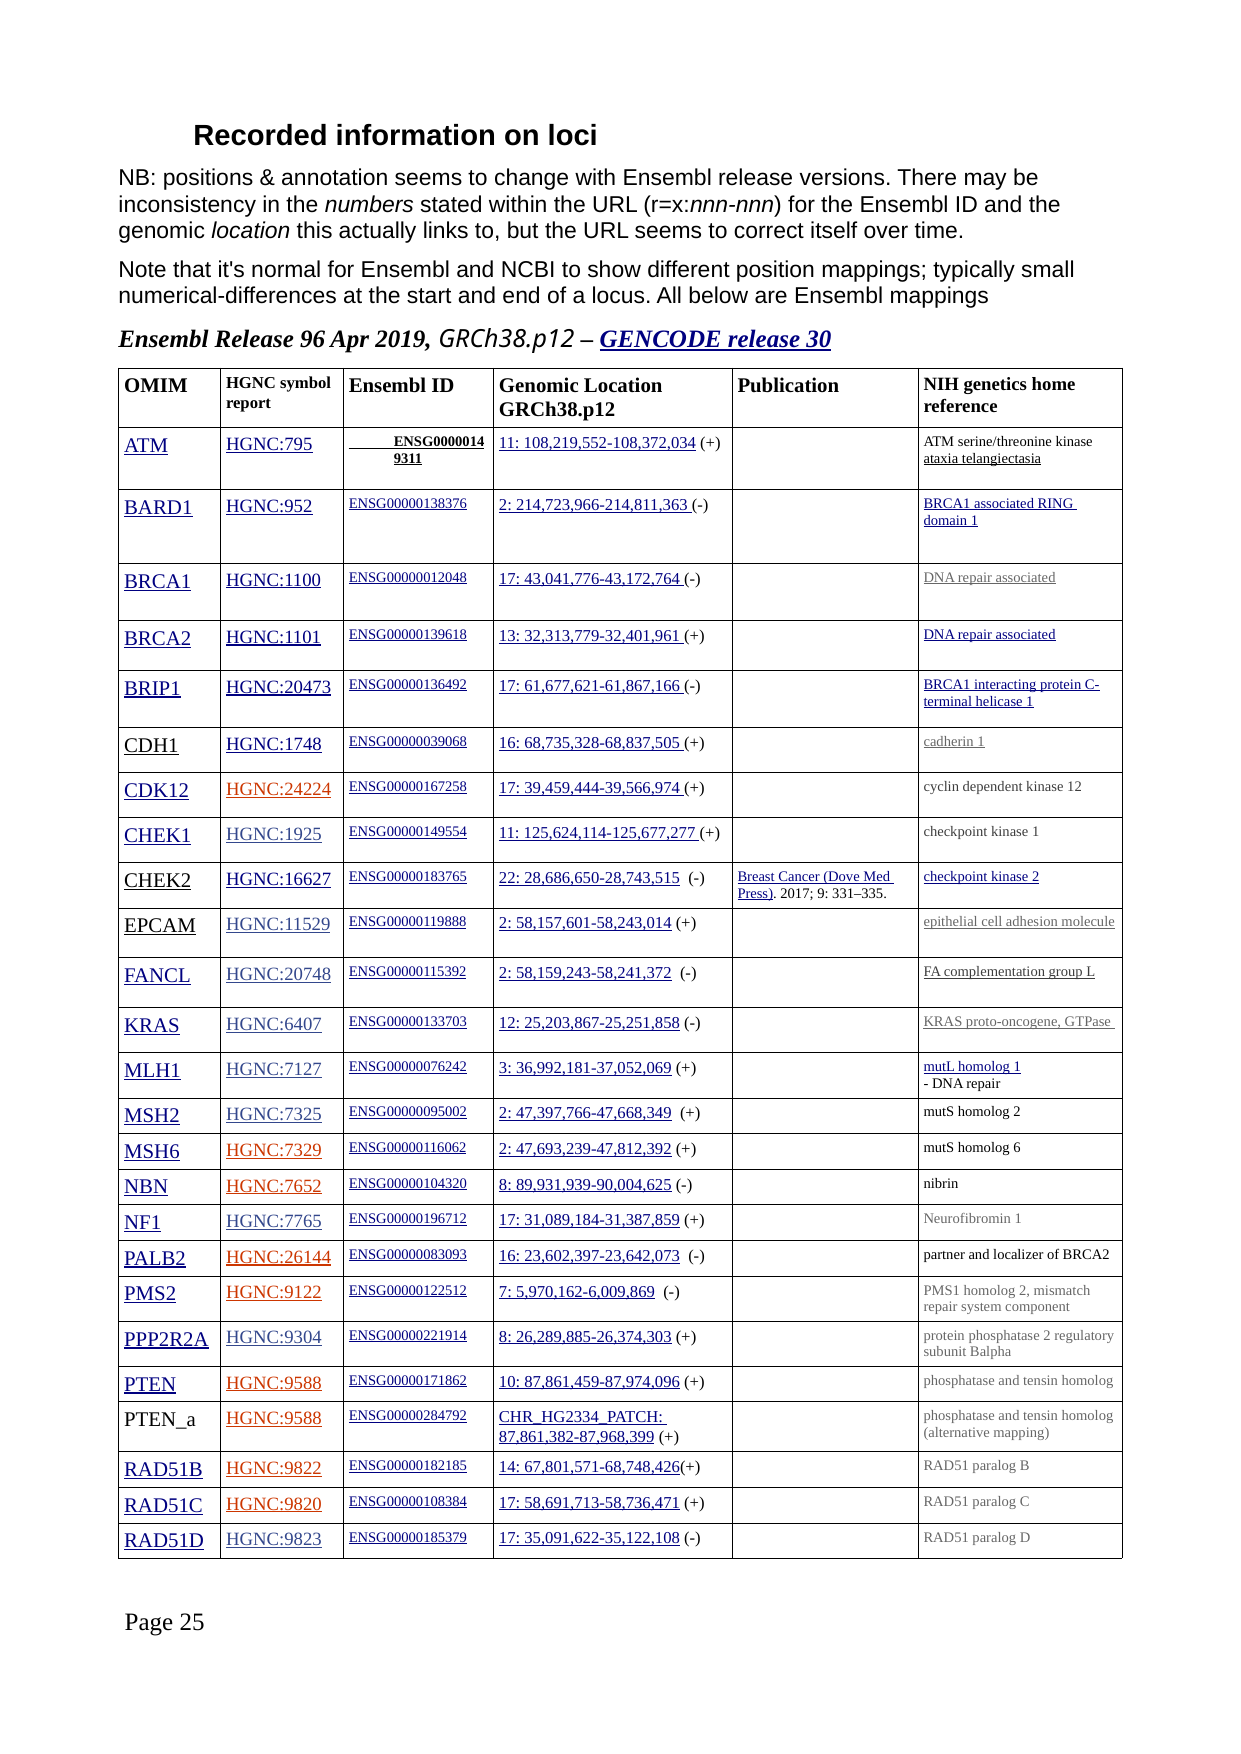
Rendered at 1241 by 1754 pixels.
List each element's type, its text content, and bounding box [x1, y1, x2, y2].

table_cell HGNC:1925 [221, 818, 343, 862]
table_cell [733, 1099, 918, 1133]
table_cell PPP2R2A [119, 1322, 220, 1366]
table_cell PMS1 homolog 2, mismatch repair system component [919, 1277, 1122, 1321]
table_header HGNC symbol report [221, 369, 343, 427]
table_cell ATM serine/threonine kinase ataxia telangiectasia [919, 428, 1122, 489]
table_cell HGNC:6407 [221, 1008, 343, 1052]
table_cell CHEK2 [119, 863, 220, 907]
table_cell 2: 214,723,966-214,811,363 (-) [494, 490, 732, 563]
table_cell [733, 1241, 918, 1276]
table_header Publication [733, 369, 918, 427]
table_cell BRIP1 [119, 671, 220, 727]
table_cell [733, 1205, 918, 1240]
table_cell cyclin dependent kinase 12 [919, 773, 1122, 817]
table_cell DNA repair associated [919, 564, 1122, 620]
table_cell HGNC:9122 [221, 1277, 343, 1321]
table_cell nibrin [919, 1170, 1122, 1204]
table_header Ensembl ID [344, 369, 493, 427]
table_cell ENSG00000076242 [344, 1053, 493, 1097]
table_cell FA complementation group L [919, 958, 1122, 1007]
table_cell PTEN_a [119, 1402, 220, 1451]
table_cell Neurofibromin 1 [919, 1205, 1122, 1240]
table_cell [733, 728, 918, 772]
table_cell [733, 1134, 918, 1169]
table_cell ENSG00000136492 [344, 671, 493, 727]
table_cell HGNC:9822 [221, 1452, 343, 1487]
table_cell ENSG00000012048 [344, 564, 493, 620]
table_cell BRCA2 [119, 621, 220, 670]
table_cell HGNC:24224 [221, 773, 343, 817]
table_cell RAD51 paralog C [919, 1488, 1122, 1522]
table_cell 3: 36,992,181-37,052,069 (+) [494, 1053, 732, 1097]
table_cell RAD51C [119, 1488, 220, 1522]
table_cell HGNC:1748 [221, 728, 343, 772]
table_cell phosphatase and tensin homolog (alternative mapping) [919, 1402, 1122, 1451]
table_cell NF1 [119, 1205, 220, 1240]
table_cell [733, 564, 918, 620]
table_header Genomic Location GRCh38.p12 [494, 369, 732, 427]
table_cell HGNC:9823 [221, 1524, 343, 1558]
table_cell KRAS [119, 1008, 220, 1052]
table_cell HGNC:795 [221, 428, 343, 489]
table_cell CHEK1 [119, 818, 220, 862]
table_cell ENSG00000133703 [344, 1008, 493, 1052]
table_cell 2: 58,157,601-58,243,014 (+) [494, 909, 732, 957]
table_cell BARD1 [119, 490, 220, 563]
table_cell [733, 1277, 918, 1321]
table_cell checkpoint kinase 2 [919, 863, 1122, 907]
table_cell ENSG00000221914 [344, 1322, 493, 1366]
table_cell 16: 68,735,328-68,837,505 (+) [494, 728, 732, 772]
table_cell ENSG00000139618 [344, 621, 493, 670]
table_cell mutS homolog 6 [919, 1134, 1122, 1169]
table_cell checkpoint kinase 1 [919, 818, 1122, 862]
table_cell DNA repair associated [919, 621, 1122, 670]
table_cell ENSG00000119888 [344, 909, 493, 957]
table_cell HGNC:9588 [221, 1367, 343, 1401]
table_cell 14: 67,801,571-68,748,426(+) [494, 1452, 732, 1487]
table_cell 13: 32,313,779-32,401,961 (+) [494, 621, 732, 670]
table_cell KRAS proto-oncogene, GTPase [919, 1008, 1122, 1052]
table_cell HGNC:9588 [221, 1402, 343, 1451]
table_cell HGNC:7652 [221, 1170, 343, 1204]
table_cell epithelial cell adhesion molecule [919, 909, 1122, 957]
table_header NIH genetics home reference [919, 369, 1122, 427]
table_cell HGNC:20473 [221, 671, 343, 727]
table_cell [733, 773, 918, 817]
table_cell 17: 35,091,622-35,122,108 (-) [494, 1524, 732, 1558]
table_cell [733, 1008, 918, 1052]
table_cell 17: 61,677,621-61,867,166 (-) [494, 671, 732, 727]
table_cell ATM [119, 428, 220, 489]
text Ensembl Release 96 Apr 2019, GRCh38.p12 – GENCODE release 30 [118, 321, 1122, 355]
table_cell [733, 428, 918, 489]
table_cell ENSG00000284792 [344, 1402, 493, 1451]
table_cell 7: 5,970,162-6,009,869 (-) [494, 1277, 732, 1321]
table_cell MSH2 [119, 1099, 220, 1133]
table_cell RAD51D [119, 1524, 220, 1558]
table_cell 16: 23,602,397-23,642,073 (-) [494, 1241, 732, 1276]
table_cell [733, 1367, 918, 1401]
table_cell MSH6 [119, 1134, 220, 1169]
table_cell 17: 43,041,776-43,172,764 (-) [494, 564, 732, 620]
text NB: positions & annotation seems to change with Ensembl release versions. There may be inconsistency in the numbers stated within the URL (r=x:nnn-nnn) for the Ensembl ID and the genomic location this actually links to, but the URL seems to correct itself over time. [118, 164, 1122, 243]
table_cell CHR_HG2334_PATCH: 87,861,382-87,968,399 (+) [494, 1402, 732, 1451]
table_cell ENSG00000149554 [344, 818, 493, 862]
table_cell 2: 58,159,243-58,241,372 (-) [494, 958, 732, 1007]
table_cell 2: 47,397,766-47,668,349 (+) [494, 1099, 732, 1133]
table_cell [733, 1488, 918, 1522]
table_cell PTEN [119, 1367, 220, 1401]
table_cell ENSG00000171862 [344, 1367, 493, 1401]
table_cell ENSG00000185379 [344, 1524, 493, 1558]
table_cell CDH1 [119, 728, 220, 772]
table_cell [733, 958, 918, 1007]
table_cell CDK12 [119, 773, 220, 817]
table_cell [733, 1524, 918, 1558]
table_cell BRCA1 interacting protein C-terminal helicase 1 [919, 671, 1122, 727]
table_cell [733, 1452, 918, 1487]
table_cell 17: 39,459,444-39,566,974 (+) [494, 773, 732, 817]
table_cell HGNC:16627 [221, 863, 343, 907]
table_cell HGNC:952 [221, 490, 343, 563]
table_cell MLH1 [119, 1053, 220, 1097]
table_cell ENSG00000149311 [344, 428, 493, 489]
text Note that it's normal for Ensembl and NCBI to show different position mappings; typically small numerical-differences at the start and end of a locus. All below are Ensembl mappings [118, 256, 1122, 308]
table_cell Breast Cancer (Dove Med Press). 2017; 9: 331–335. [733, 863, 918, 907]
table_cell ENSG00000108384 [344, 1488, 493, 1522]
table_cell PALB2 [119, 1241, 220, 1276]
table_cell ENSG00000167258 [344, 773, 493, 817]
table_cell protein phosphatase 2 regulatory subunit Balpha [919, 1322, 1122, 1366]
table_cell RAD51 paralog B [919, 1452, 1122, 1487]
table_cell ENSG00000039068 [344, 728, 493, 772]
subtitle Recorded information on loci [118, 118, 1122, 152]
table_cell [733, 909, 918, 957]
table_cell phosphatase and tensin homolog [919, 1367, 1122, 1401]
table_cell 11: 108,219,552-108,372,034 (+) [494, 428, 732, 489]
table_cell ENSG00000182185 [344, 1452, 493, 1487]
table_cell ENSG00000104320 [344, 1170, 493, 1204]
table_cell HGNC:26144 [221, 1241, 343, 1276]
table_cell HGNC:9304 [221, 1322, 343, 1366]
table_cell RAD51 paralog D [919, 1524, 1122, 1558]
table_cell FANCL [119, 958, 220, 1007]
table_cell HGNC:9820 [221, 1488, 343, 1522]
table_cell NBN [119, 1170, 220, 1204]
table_cell HGNC:11529 [221, 909, 343, 957]
table_cell ENSG00000116062 [344, 1134, 493, 1169]
table_cell [733, 621, 918, 670]
table_cell HGNC:7127 [221, 1053, 343, 1097]
table_cell PMS2 [119, 1277, 220, 1321]
table_cell 17: 31,089,184-31,387,859 (+) [494, 1205, 732, 1240]
table_cell HGNC:7329 [221, 1134, 343, 1169]
table_cell RAD51B [119, 1452, 220, 1487]
table_cell HGNC:7325 [221, 1099, 343, 1133]
table_cell [733, 671, 918, 727]
table_cell 22: 28,686,650-28,743,515 (-) [494, 863, 732, 907]
table_cell [733, 1170, 918, 1204]
table_cell mutL homolog 1 - DNA repair [919, 1053, 1122, 1097]
table_cell EPCAM [119, 909, 220, 957]
table_cell 17: 58,691,713-58,736,471 (+) [494, 1488, 732, 1522]
table_header OMIM [119, 369, 220, 427]
table_cell [733, 490, 918, 563]
table_cell ENSG00000115392 [344, 958, 493, 1007]
table_cell ENSG00000138376 [344, 490, 493, 563]
table_cell ENSG00000083093 [344, 1241, 493, 1276]
table_cell 10: 87,861,459-87,974,096 (+) [494, 1367, 732, 1401]
table_cell HGNC:7765 [221, 1205, 343, 1240]
table_cell ENSG00000196712 [344, 1205, 493, 1240]
table_cell 12: 25,203,867-25,251,858 (-) [494, 1008, 732, 1052]
table_cell 11: 125,624,114-125,677,277 (+) [494, 818, 732, 862]
table_cell HGNC:1101 [221, 621, 343, 670]
table_cell ENSG00000183765 [344, 863, 493, 907]
table_cell 8: 26,289,885-26,374,303 (+) [494, 1322, 732, 1366]
table_cell HGNC:20748 [221, 958, 343, 1007]
table_cell [733, 818, 918, 862]
table_cell [733, 1053, 918, 1097]
table_cell ENSG00000095002 [344, 1099, 493, 1133]
table_cell partner and localizer of BRCA2 [919, 1241, 1122, 1276]
table_cell 8: 89,931,939-90,004,625 (-) [494, 1170, 732, 1204]
table_cell BRCA1 associated RING domain 1 [919, 490, 1122, 563]
table_cell BRCA1 [119, 564, 220, 620]
table_cell HGNC:1100 [221, 564, 343, 620]
table_cell cadherin 1 [919, 728, 1122, 772]
table_cell [733, 1322, 918, 1366]
table_cell 2: 47,693,239-47,812,392 (+) [494, 1134, 732, 1169]
table_cell ENSG00000122512 [344, 1277, 493, 1321]
table_cell [733, 1402, 918, 1451]
table_cell mutS homolog 2 [919, 1099, 1122, 1133]
